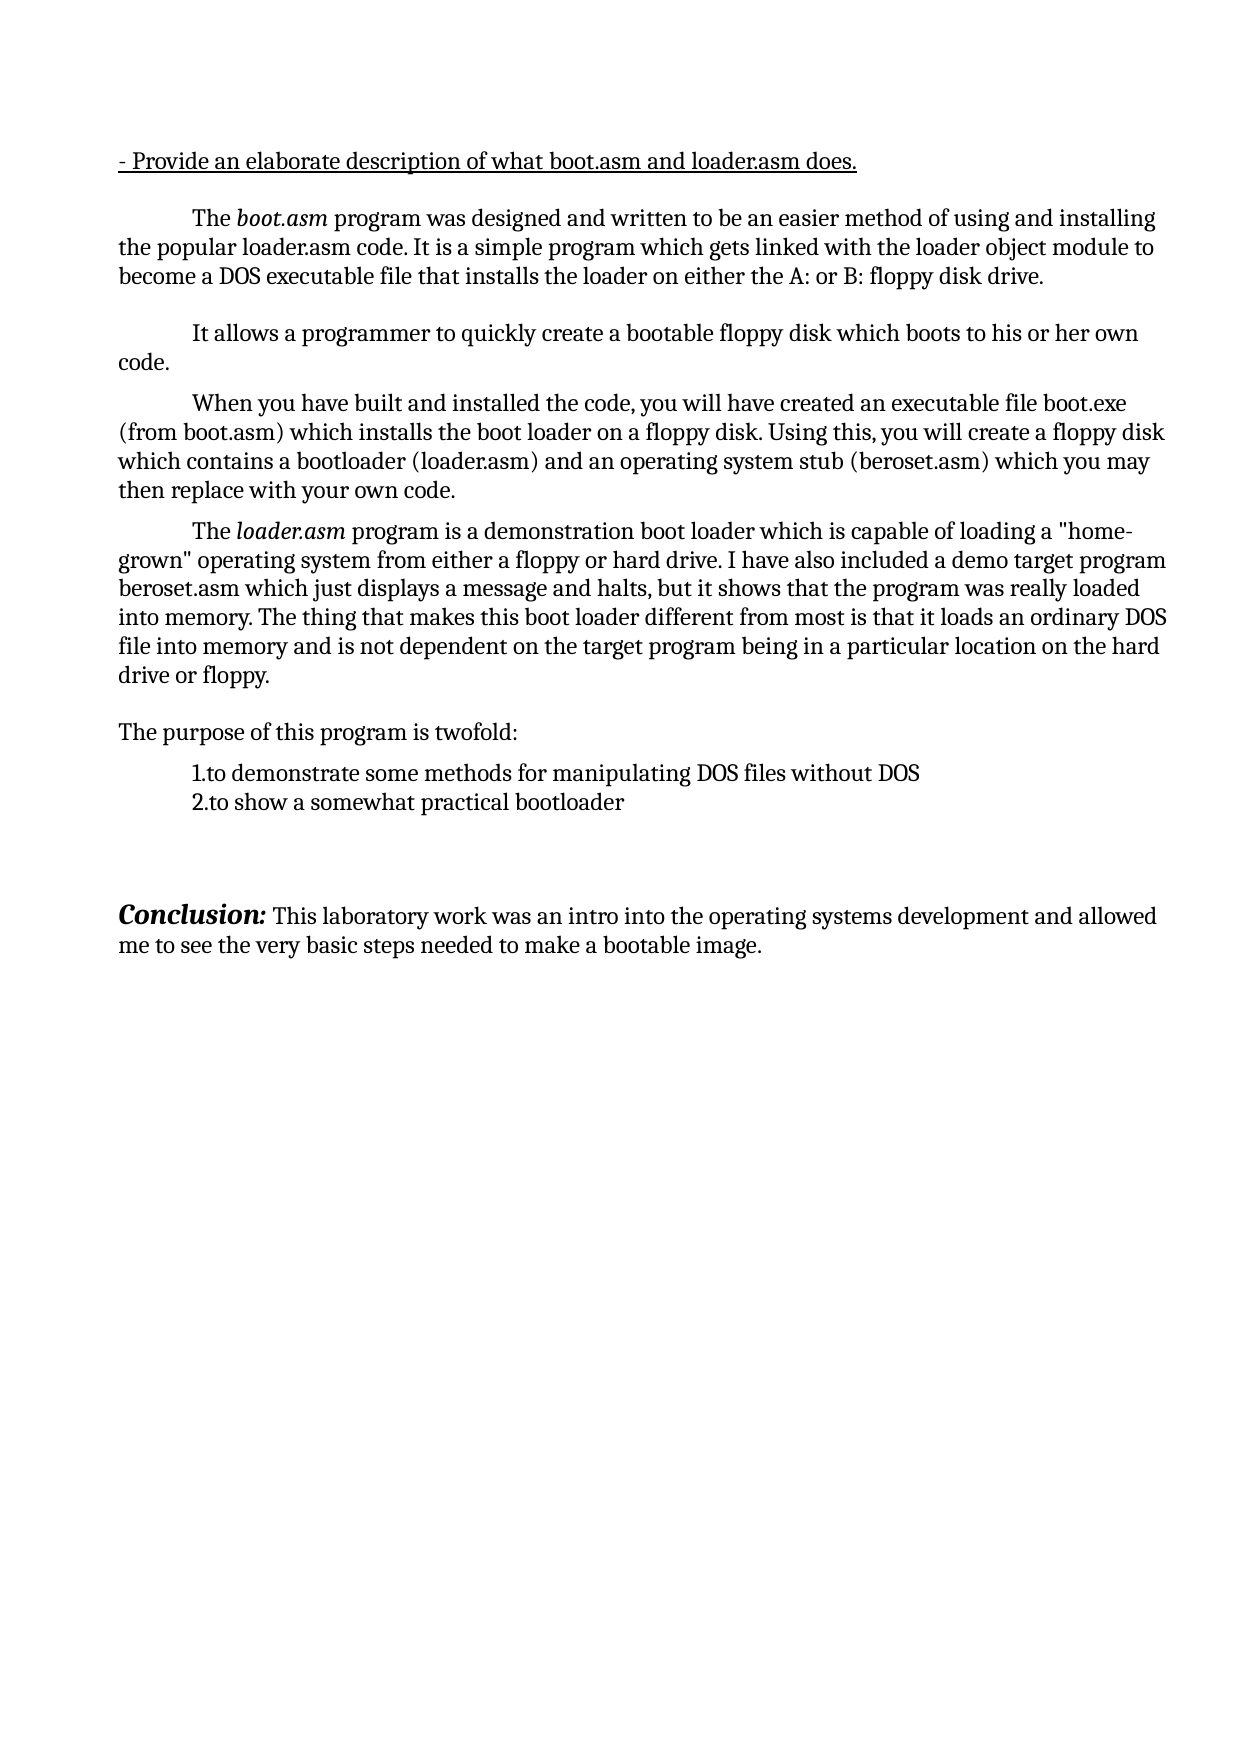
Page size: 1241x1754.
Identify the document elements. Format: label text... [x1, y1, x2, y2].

text - Provide an elaborate description of what boot.asm and loader.asm does. [118, 147, 1181, 176]
text The purpose of this program is twofold: [118, 718, 1181, 747]
text When you have built and installed the code, you will have created an executable file boot.exe (from boot.asm) which installs the boot loader on a floppy disk. Using this, you will create a floppy disk which contains a bootloader (loader.asm) and an operating system stub (beroset.asm) which you may then replace with your own code. [118, 389, 1181, 504]
text The boot.asm program was designed and written to be an easier method of using and installing the popular loader.asm code. It is a simple program which gets linked with the loader object module to become a DOS executable file that installs the loader on either the A: or B: floppy disk drive. [118, 204, 1181, 291]
list to demonstrate some methods for manipulating DOS files without DOS [118, 759, 1181, 788]
text It allows a programmer to quickly create a bootable floppy disk which boots to his or her own code. [118, 319, 1181, 377]
list to show a somewhat practical bootloader [118, 788, 1181, 817]
text Conclusion: This laboratory work was an intro into the operating systems development and allowed me to see the very basic steps needed to make a bootable image. [118, 898, 1181, 960]
text The loader.asm program is a demonstration boot loader which is capable of loading a "home-grown" operating system from either a floppy or hard drive. I have also included a demo target program beroset.asm which just displays a message and halts, but it shows that the program was really loaded into memory. The thing that makes this boot loader different from most is that it loads an ordinary DOS file into memory and is not dependent on the target program being in a particular location on the hard drive or floppy. [118, 517, 1181, 689]
